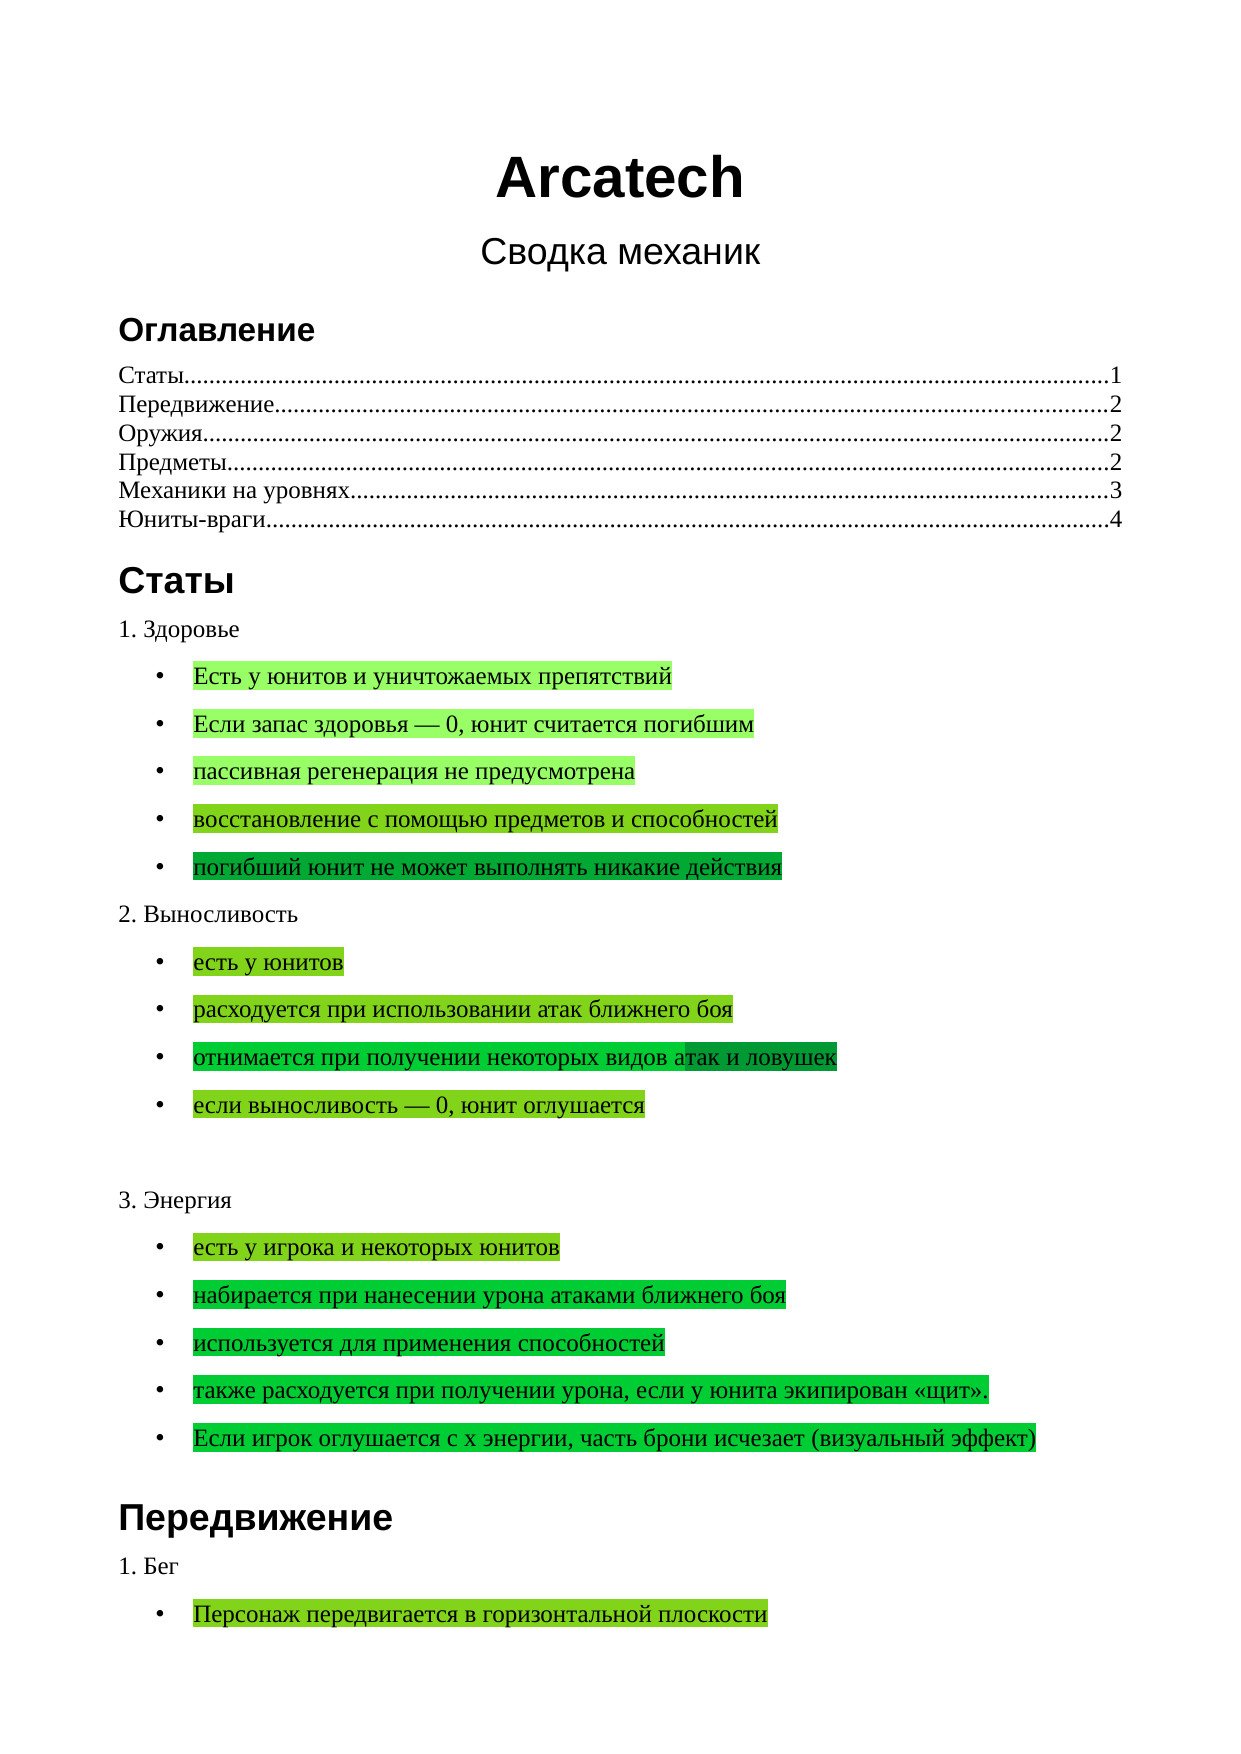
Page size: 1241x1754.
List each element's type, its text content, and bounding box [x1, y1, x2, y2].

list если выносливость — 0, юнит оглушается [156, 1090, 1122, 1118]
list также расходуется при получении урона, если у юнита экипирован «щит». [156, 1375, 1122, 1404]
list Есть у юнитов и уничтожаемых препятствий [156, 661, 1122, 690]
text Передвижение 2 [118, 389, 1122, 418]
text 3. Энергия [118, 1185, 1122, 1214]
text Оружия 2 [118, 418, 1122, 447]
list Если игрок оглушается с x энергии, часть брони исчезает (визуальный эффект) [156, 1423, 1122, 1452]
list набирается при нанесении урона атаками ближнего боя [156, 1280, 1122, 1309]
list пассивная регенерация не предусмотрена [156, 756, 1122, 785]
subtitle Передвижение [118, 1496, 1122, 1539]
list есть у юнитов [156, 947, 1122, 976]
list есть у игрока и некоторых юнитов [156, 1232, 1122, 1261]
title Arcatech [118, 143, 1122, 210]
list отнимается при получении некоторых видов атак и ловушек [156, 1042, 1122, 1071]
text 1. Бег [118, 1551, 1122, 1580]
text Статы 1 [118, 361, 1122, 389]
list восстановление с помощью предметов и способностей [156, 804, 1122, 833]
text 1. Здоровье [118, 614, 1122, 642]
subtitle Статы [118, 558, 1122, 601]
subtitle Сводка механик [118, 229, 1122, 272]
text Предметы 2 [118, 447, 1122, 476]
list используется для применения способностей [156, 1328, 1122, 1356]
list Если запас здоровья — 0, юнит считается погибшим [156, 709, 1122, 738]
subtitle Оглавление [118, 309, 1122, 348]
text Механики на уровнях 3 [118, 476, 1122, 504]
text Юниты-враги 4 [118, 504, 1122, 533]
list погибший юнит не может выполнять никакие действия [156, 852, 1122, 880]
text 2. Выносливость [118, 899, 1122, 928]
list Персонаж передвигается в горизонтальной плоскости [156, 1599, 1122, 1627]
list расходуется при использовании атак ближнего боя [156, 994, 1122, 1023]
